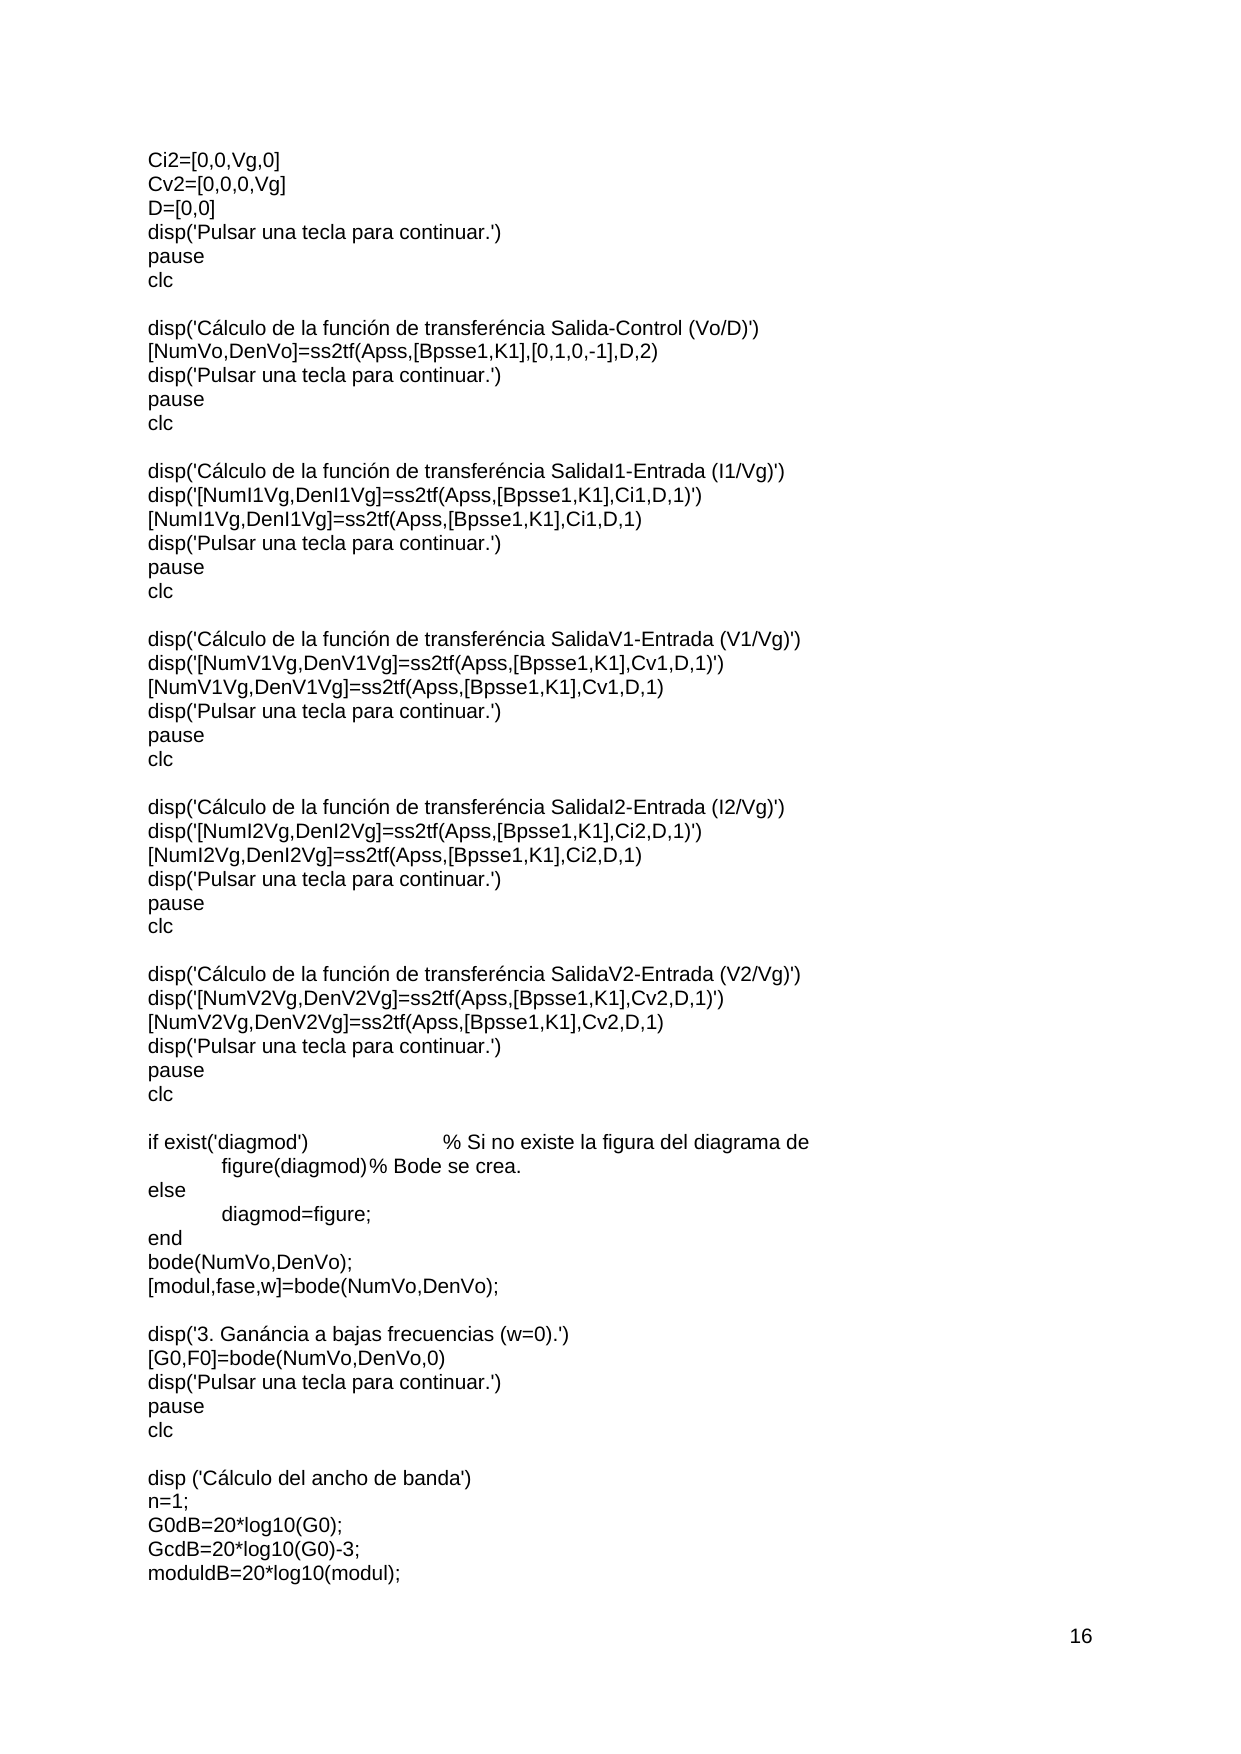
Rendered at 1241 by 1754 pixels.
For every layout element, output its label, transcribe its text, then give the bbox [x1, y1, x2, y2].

text [modul,fase,w]=bode(NumVo,DenVo); [148, 1274, 1093, 1298]
text moduldB=20*log10(modul); [148, 1561, 1093, 1585]
text clc [148, 914, 1093, 938]
text disp('Cálculo de la función de transferéncia SalidaV1-Entrada (V1/Vg)') [148, 627, 1093, 651]
text G0dB=20*log10(G0); [148, 1513, 1093, 1537]
text disp('Cálculo de la función de transferéncia SalidaI2-Entrada (I2/Vg)') [148, 794, 1093, 818]
text disp('[NumV1Vg,DenV1Vg]=ss2tf(Apss,[Bpsse1,K1],Cv1,D,1)') [148, 651, 1093, 675]
text disp('Pulsar una tecla para continuar.') [148, 866, 1093, 890]
text clc [148, 267, 1093, 291]
text disp ('Cálculo del ancho de banda') [148, 1465, 1093, 1489]
text end [148, 1226, 1093, 1250]
text pause [148, 1393, 1093, 1417]
text pause [148, 387, 1093, 411]
text bode(NumVo,DenVo); [148, 1250, 1093, 1274]
text disp('[NumV2Vg,DenV2Vg]=ss2tf(Apss,[Bpsse1,K1],Cv2,D,1)') [148, 986, 1093, 1010]
text [NumI2Vg,DenI2Vg]=ss2tf(Apss,[Bpsse1,K1],Ci2,D,1) [148, 842, 1093, 866]
text [G0,F0]=bode(NumVo,DenVo,0) [148, 1346, 1093, 1369]
text disp('Pulsar una tecla para continuar.') [148, 219, 1093, 243]
text D=[0,0] [148, 196, 1093, 219]
text pause [148, 890, 1093, 914]
text Cv2=[0,0,0,Vg] [148, 172, 1093, 196]
text pause [148, 1058, 1093, 1082]
text disp('3. Ganáncia a bajas frecuencias (w=0).') [148, 1322, 1093, 1346]
text disp('[NumI1Vg,DenI1Vg]=ss2tf(Apss,[Bpsse1,K1],Ci1,D,1)') [148, 483, 1093, 507]
text [NumV2Vg,DenV2Vg]=ss2tf(Apss,[Bpsse1,K1],Cv2,D,1) [148, 1010, 1093, 1034]
text disp('Cálculo de la función de transferéncia SalidaV2-Entrada (V2/Vg)') [148, 962, 1093, 986]
text figure(diagmod) % Bode se crea. [148, 1154, 1093, 1178]
text else [148, 1178, 1093, 1202]
text pause [148, 243, 1093, 267]
text disp('Pulsar una tecla para continuar.') [148, 1369, 1093, 1393]
text Ci2=[0,0,Vg,0] [148, 148, 1093, 172]
text clc [148, 747, 1093, 771]
text n=1; [148, 1489, 1093, 1513]
text disp('Pulsar una tecla para continuar.') [148, 699, 1093, 723]
text diagmod=figure; [148, 1202, 1093, 1226]
text GcdB=20*log10(G0)-3; [148, 1537, 1093, 1561]
text clc [148, 1082, 1093, 1106]
text disp('[NumI2Vg,DenI2Vg]=ss2tf(Apss,[Bpsse1,K1],Ci2,D,1)') [148, 818, 1093, 842]
text disp('Pulsar una tecla para continuar.') [148, 363, 1093, 387]
text disp('Cálculo de la función de transferéncia Salida-Control (Vo/D)') [148, 315, 1093, 339]
text clc [148, 1417, 1093, 1441]
text if exist('diagmod') % Si no existe la figura del diagrama de [148, 1130, 1093, 1154]
text clc [148, 579, 1093, 603]
text [NumVo,DenVo]=ss2tf(Apss,[Bpsse1,K1],[0,1,0,-1],D,2) [148, 339, 1093, 363]
text [NumV1Vg,DenV1Vg]=ss2tf(Apss,[Bpsse1,K1],Cv1,D,1) [148, 675, 1093, 699]
text disp('Pulsar una tecla para continuar.') [148, 1034, 1093, 1058]
text clc [148, 411, 1093, 435]
text pause [148, 555, 1093, 579]
text pause [148, 723, 1093, 747]
text [NumI1Vg,DenI1Vg]=ss2tf(Apss,[Bpsse1,K1],Ci1,D,1) [148, 507, 1093, 531]
text disp('Pulsar una tecla para continuar.') [148, 531, 1093, 555]
text disp('Cálculo de la función de transferéncia SalidaI1-Entrada (I1/Vg)') [148, 459, 1093, 483]
